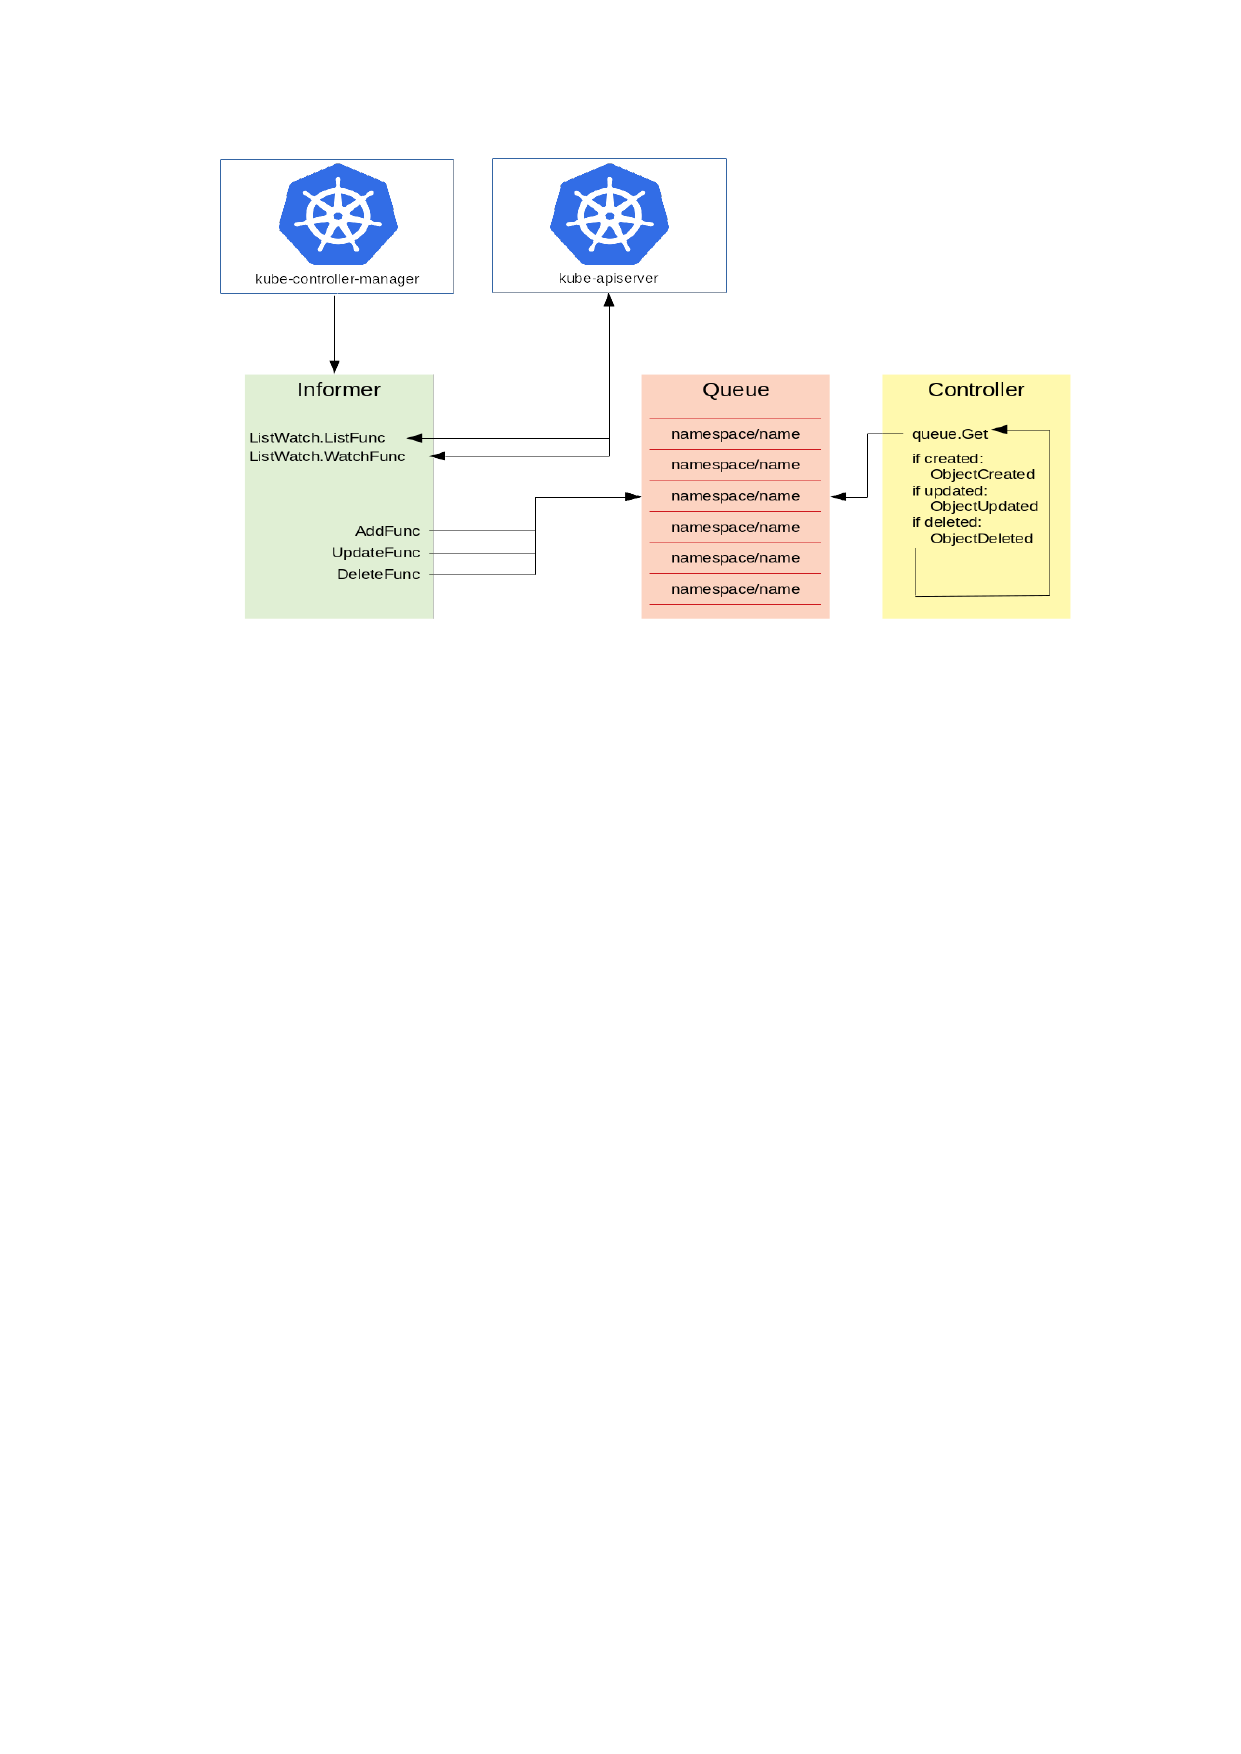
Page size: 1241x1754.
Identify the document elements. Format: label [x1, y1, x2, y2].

picture [206, 150, 1083, 630]
